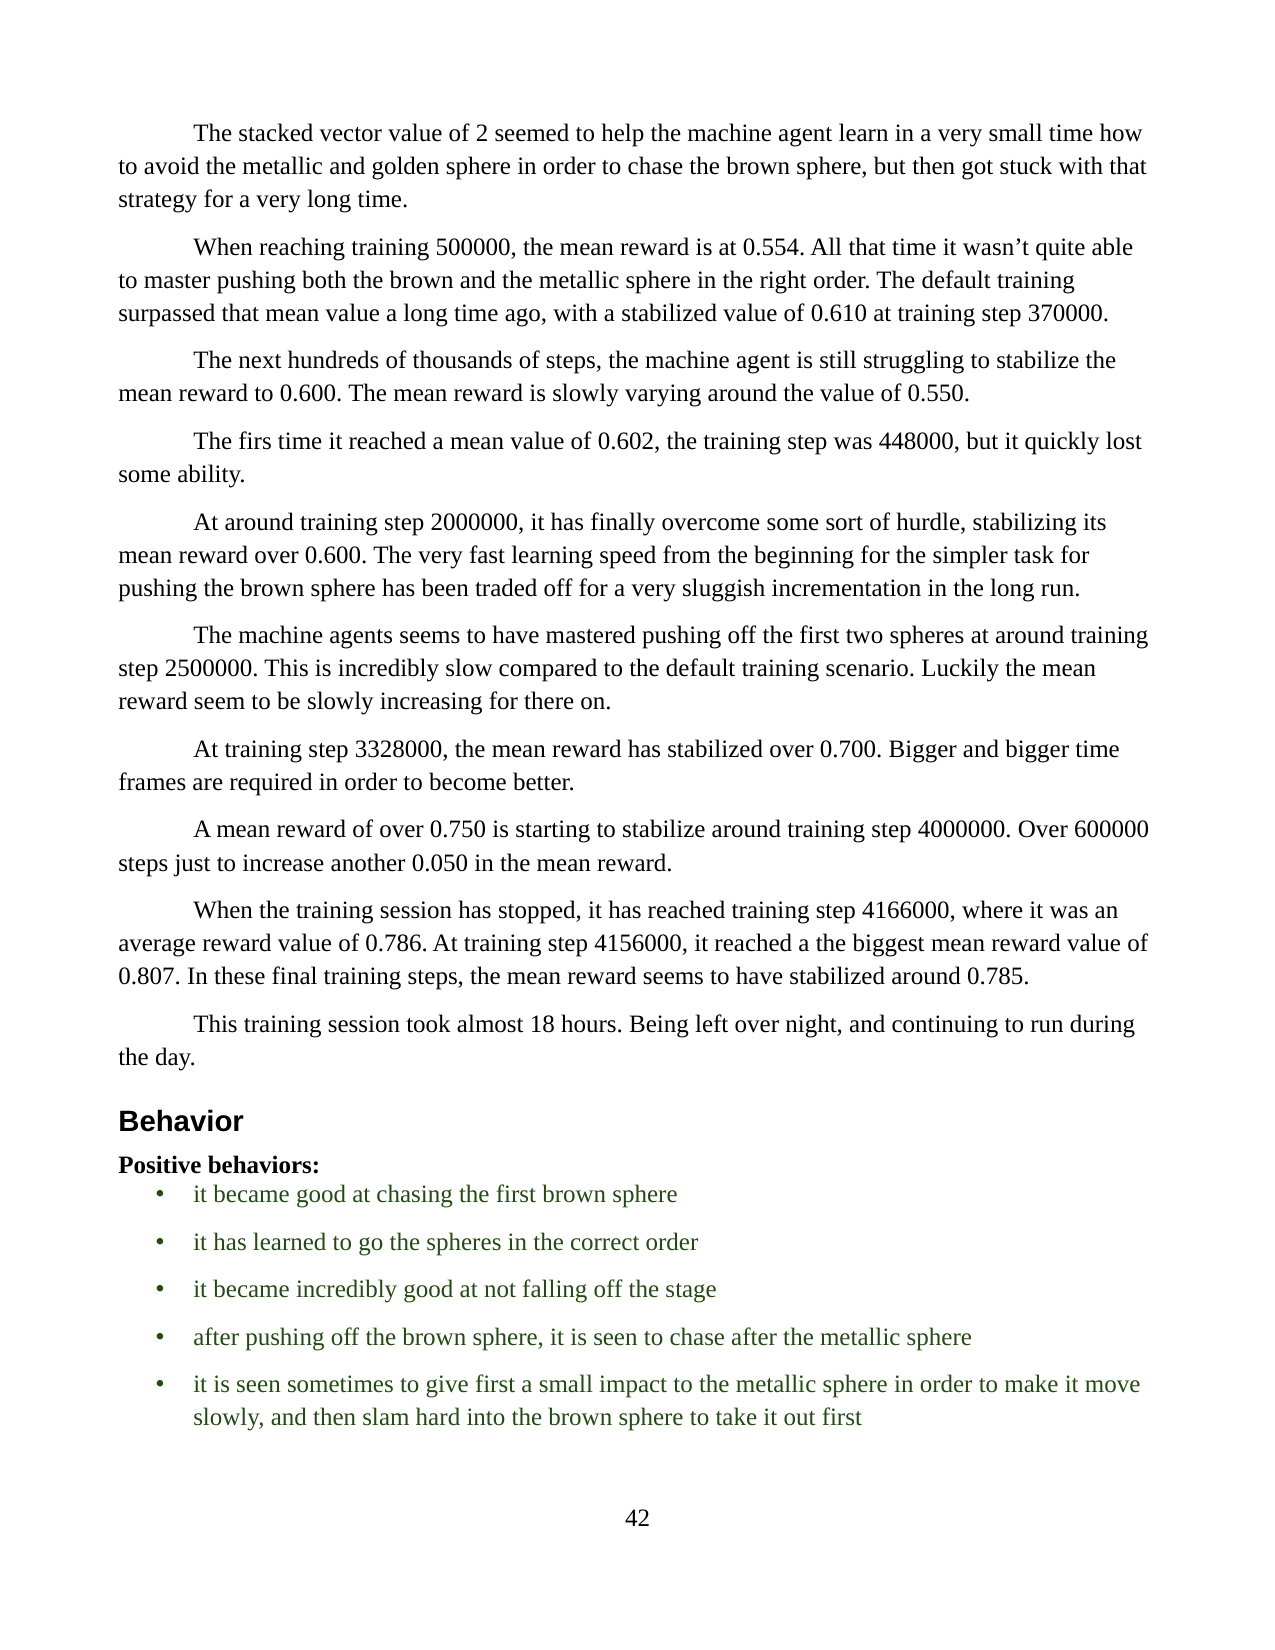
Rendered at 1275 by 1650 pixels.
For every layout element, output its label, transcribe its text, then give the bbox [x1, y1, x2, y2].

list it became incredibly good at not falling off the stage [156, 1274, 1157, 1303]
text Positive behaviors: [118, 1150, 1157, 1179]
list it became good at chasing the first brown sphere [156, 1179, 1157, 1208]
list it has learned to go the spheres in the correct order [156, 1227, 1157, 1255]
text The machine agents seems to have mastered pushing off the first two spheres at around training step 2500000. This is incredibly slow compared to the default training scenario. Luckily the mean reward seem to be slowly increasing for there on. [118, 620, 1157, 715]
text The stacked vector value of 2 seemed to help the machine agent learn in a very small time how to avoid the metallic and golden sphere in order to chase the brown sphere, but then got stuck with that strategy for a very long time. [118, 118, 1157, 213]
text This training session took almost 18 hours. Being left over night, and continuing to run during the day. [118, 1009, 1157, 1071]
text At around training step 2000000, it has finally overcome some sort of hurdle, stabilizing its mean reward over 0.600. The very fast learning speed from the beginning for the simpler task for pushing the brown sphere has been traded off for a very sluggish incrementation in the long run. [118, 507, 1157, 601]
text When reaching training 500000, the mean reward is at 0.554. All that time it wasn’t quite able to master pushing both the brown and the metallic sphere in the right order. The default training surpassed that mean value a long time ago, with a stabilized value of 0.610 at training step 370000. [118, 232, 1157, 327]
text The next hundreds of thousands of steps, the machine agent is still struggling to stabilize the mean reward to 0.600. The mean reward is slowly varying around the value of 0.550. [118, 345, 1157, 407]
subtitle Behavior [118, 1104, 1157, 1138]
text When the training session has stopped, it has reached training step 4166000, where it was an average reward value of 0.786. At training step 4156000, it reached a the biggest mean reward value of 0.807. In these final training steps, the mean reward seems to have stabilized around 0.785. [118, 895, 1157, 990]
list it is seen sometimes to give first a small impact to the metallic sphere in order to make it move slowly, and then slam hard into the brown sphere to take it out first [156, 1369, 1157, 1431]
text A mean reward of over 0.750 is starting to stabilize around training step 4000000. Over 600000 steps just to increase another 0.050 in the mean reward. [118, 814, 1157, 876]
text At training step 3328000, the mean reward has stabilized over 0.700. Bigger and bigger time frames are required in order to become better. [118, 734, 1157, 796]
list after pushing off the brown sphere, it is seen to chase after the metallic sphere [156, 1322, 1157, 1351]
text The firs time it reached a mean value of 0.602, the training step was 448000, but it quickly lost some ability. [118, 426, 1157, 488]
